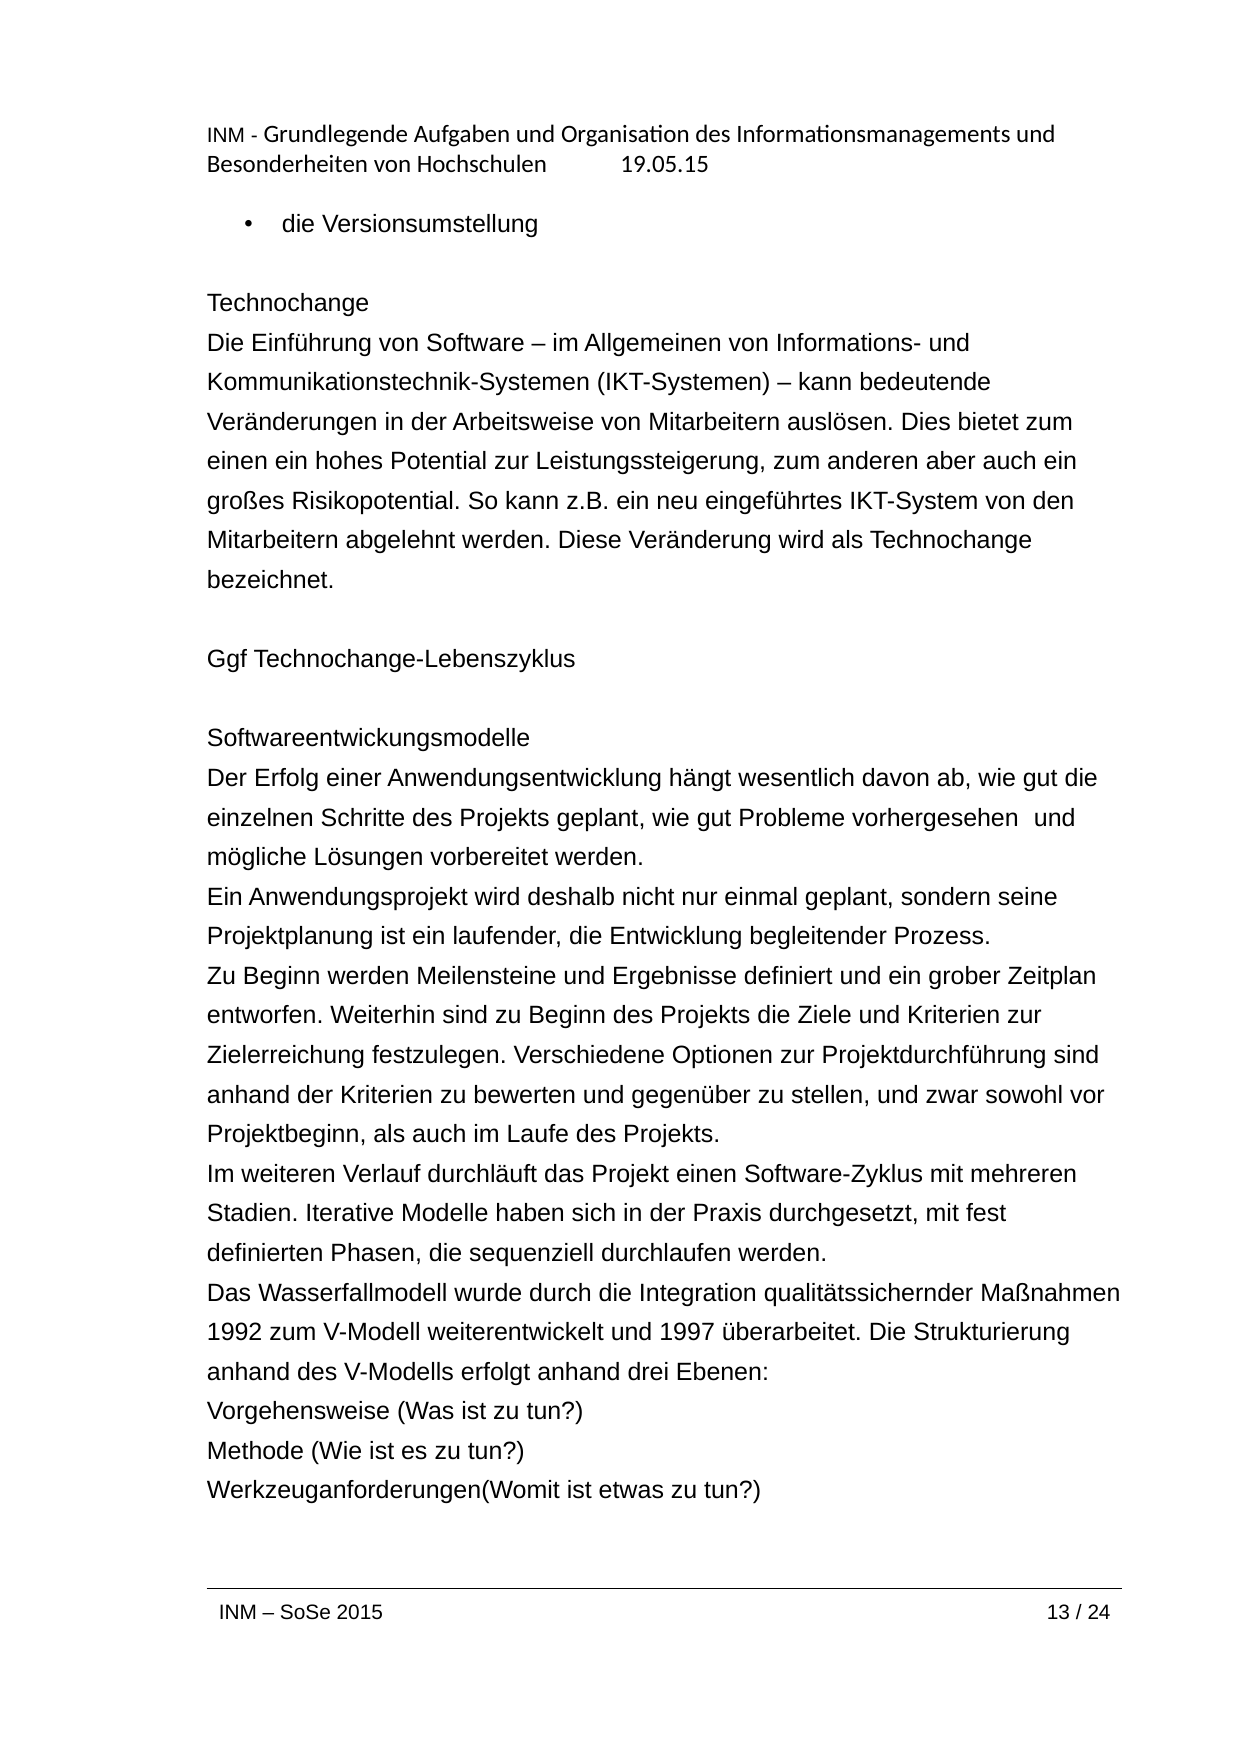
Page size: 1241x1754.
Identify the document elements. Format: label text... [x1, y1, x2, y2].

text Softwareentwickungsmodelle [207, 723, 1122, 752]
text Werkzeuganforderungen(Womit ist etwas zu tun?) [207, 1476, 1122, 1504]
text Technochange [207, 288, 1122, 317]
text Die Einführung von Software – im Allgemeinen von Informations- und Kommunikationstechnik-Systemen (IKT-Systemen) – kann bedeutende Veränderungen in der Arbeitsweise von Mitarbeitern auslösen. Dies bietet zum einen ein hohes Potential zur Leistungssteigerung, zum anderen aber auch ein großes Risikopotential. So kann z.B. ein neu eingeführtes IKT-System von den Mitarbeitern abgelehnt werden. Diese Veränderung wird als Technochange bezeichnet. [207, 328, 1122, 594]
text Der Erfolg einer Anwendungsentwicklung hängt wesentlich davon ab, wie gut die einzelnen Schritte des Projekts geplant, wie gut Probleme vorhergesehen und mögliche Lösungen vorbereitet werden. [207, 763, 1122, 871]
text Ggf Technochange-Lebenszyklus [207, 644, 1122, 673]
text Vorgehensweise (Was ist zu tun?) [207, 1396, 1122, 1425]
text Methode (Wie ist es zu tun?) [207, 1436, 1122, 1465]
text Im weiteren Verlauf durchläuft das Projekt einen Software-Zyklus mit mehreren Stadien. Iterative Modelle haben sich in der Praxis durchgesetzt, mit fest definierten Phasen, die sequenziell durchlaufen werden. [207, 1159, 1122, 1267]
list die Versionsumstellung [244, 209, 1122, 237]
text Zu Beginn werden Meilensteine und Ergebnisse definiert und ein grober Zeitplan entworfen. Weiterhin sind zu Beginn des Projekts die Ziele und Kriterien zur Zielerreichung festzulegen. Verschiedene Optionen zur Projektdurchführung sind anhand der Kriterien zu bewerten und gegenüber zu stellen, und zwar sowohl vor Projektbeginn, als auch im Laufe des Projekts. [207, 961, 1122, 1148]
text Das Wasserfallmodell wurde durch die Integration qualitätssichernder Maßnahmen 1992 zum V-Modell weiterentwickelt und 1997 überarbeitet. Die Strukturierung anhand des V-Modells erfolgt anhand drei Ebenen: [207, 1278, 1122, 1386]
text Ein Anwendungsprojekt wird deshalb nicht nur einmal geplant, sondern seine Projektplanung ist ein laufender, die Entwicklung begleitender Prozess. [207, 882, 1122, 950]
